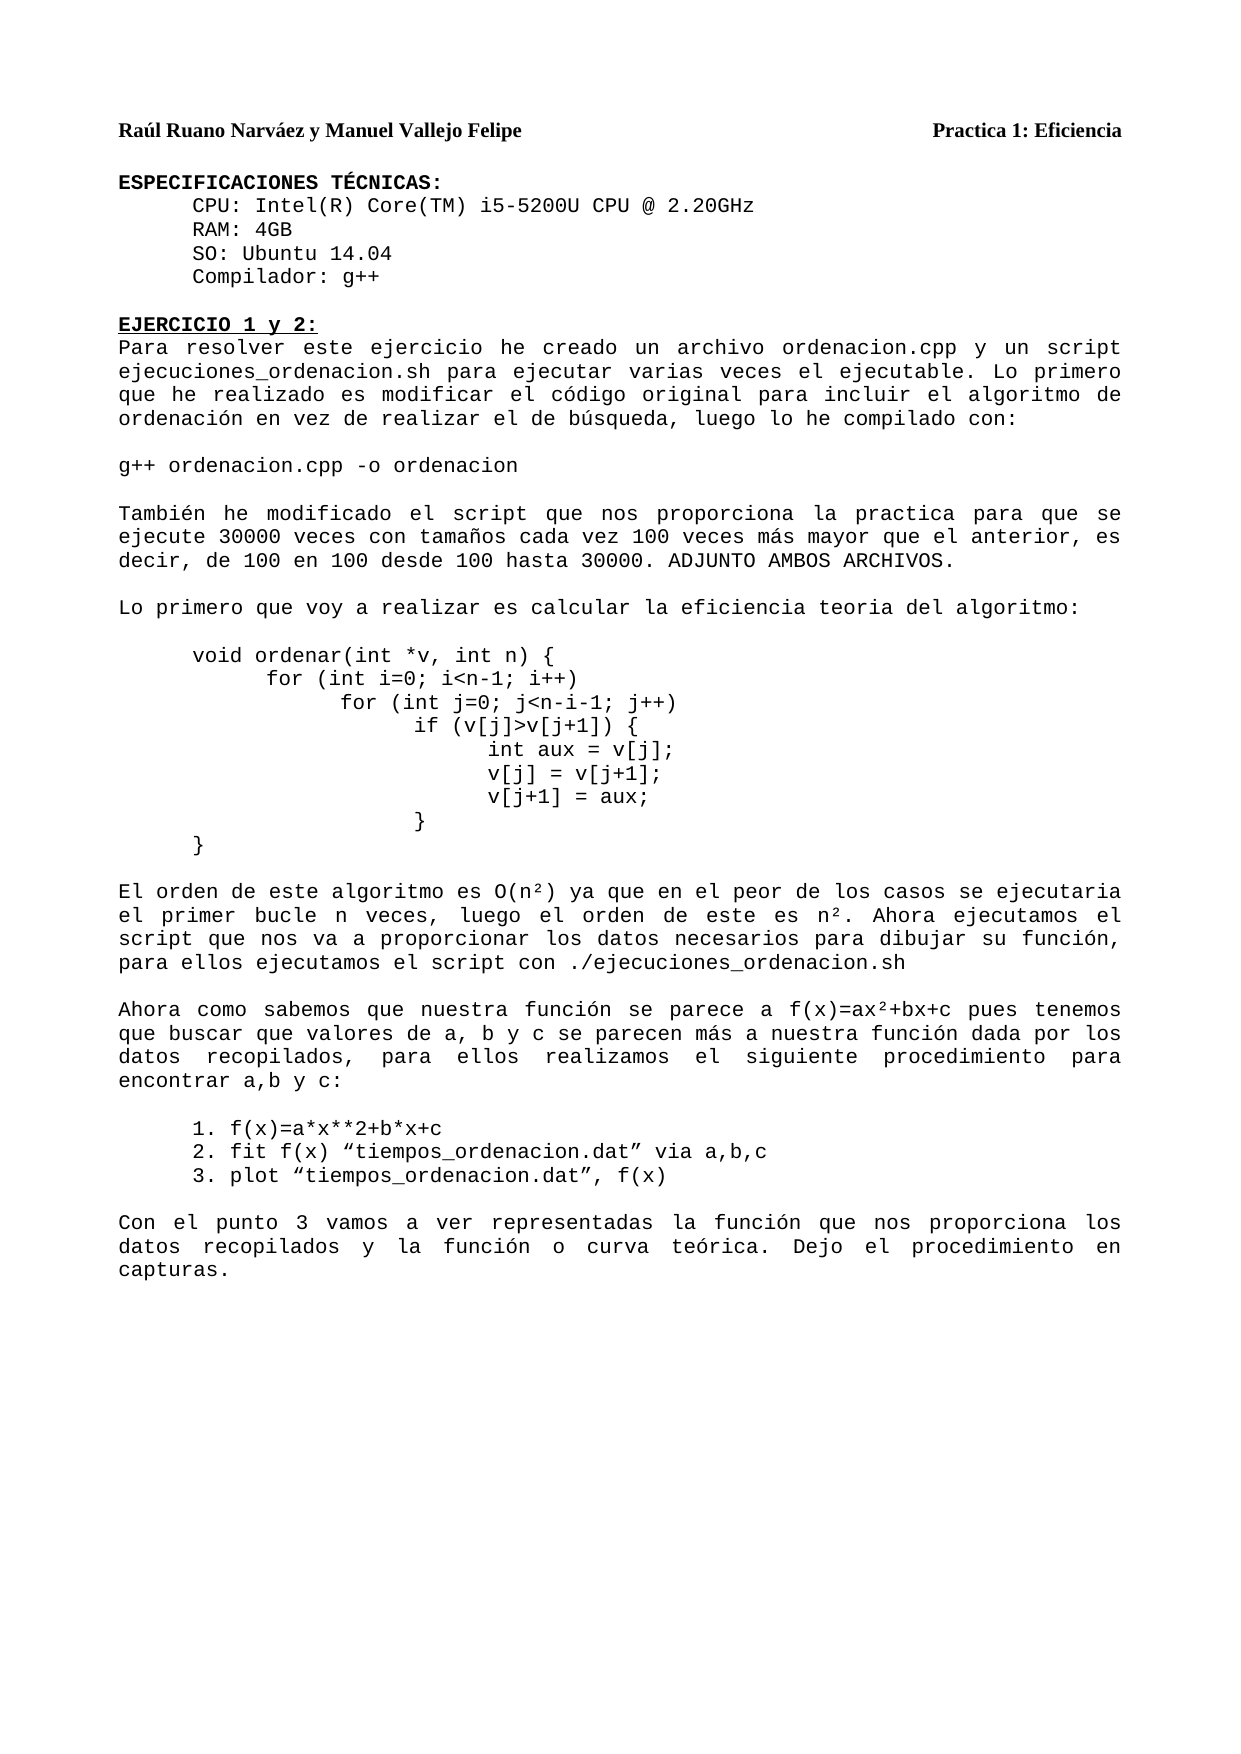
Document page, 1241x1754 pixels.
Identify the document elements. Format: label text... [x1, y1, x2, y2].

text Para resolver este ejercicio he creado un archivo ordenacion.cpp y un script ejecuciones_ordenacion.sh para ejecutar varias veces el ejecutable. Lo primero que he realizado es modificar el código original para incluir el algoritmo de ordenación en vez de realizar el de búsqueda, luego lo he compilado con: [118, 337, 1122, 432]
text RAM: 4GB [118, 219, 1122, 243]
text g++ ordenacion.cpp -o ordenacion [118, 455, 1122, 479]
text if (v[j]>v[j+1]) { [118, 716, 1122, 739]
text for (int j=0; j<n-i-1; j++) [118, 692, 1122, 716]
text } [118, 834, 1122, 857]
text Lo primero que voy a realizar es calcular la eficiencia teoria del algoritmo: [118, 597, 1122, 621]
text for (int i=0; i<n-1; i++) [118, 668, 1122, 692]
text v[j+1] = aux; [118, 786, 1122, 810]
text También he modificado el script que nos proporciona la practica para que se ejecute 30000 veces con tamaños cada vez 100 veces más mayor que el anterior, es decir, de 100 en 100 desde 100 hasta 30000. ADJUNTO AMBOS ARCHIVOS. [118, 503, 1122, 574]
text CPU: Intel(R) Core(TM) i5-5200U CPU @ 2.20GHz [118, 195, 1122, 219]
text ESPECIFICACIONES TÉCNICAS: [118, 172, 1122, 195]
text Con el punto 3 vamos a ver representadas la función que nos proporciona los datos recopilados y la función o curva teórica. Dejo el procedimiento en capturas. [118, 1212, 1122, 1283]
text Compilador: g++ [118, 266, 1122, 290]
text EJERCICIO 1 y 2: [118, 313, 1122, 337]
text 2. fit f(x) “tiempos_ordenacion.dat” via a,b,c [118, 1141, 1122, 1165]
text } [118, 810, 1122, 834]
text void ordenar(int *v, int n) { [118, 644, 1122, 668]
text SO: Ubuntu 14.04 [118, 243, 1122, 266]
text v[j] = v[j+1]; [118, 763, 1122, 786]
text int aux = v[j]; [118, 739, 1122, 763]
text 3. plot “tiempos_ordenacion.dat”, f(x) [118, 1165, 1122, 1188]
text Ahora como sabemos que nuestra función se parece a f(x)=ax²+bx+c pues tenemos que buscar que valores de a, b y c se parecen más a nuestra función dada por los datos recopilados, para ellos realizamos el siguiente procedimiento para encontrar a,b y c: [118, 999, 1122, 1094]
text 1. f(x)=a*x**2+b*x+c [118, 1117, 1122, 1141]
text El orden de este algoritmo es O(n²) ya que en el peor de los casos se ejecutaria el primer bucle n veces, luego el orden de este es n². Ahora ejecutamos el script que nos va a proporcionar los datos necesarios para dibujar su función, para ellos ejecutamos el script con ./ejecuciones_ordenacion.sh [118, 881, 1122, 976]
